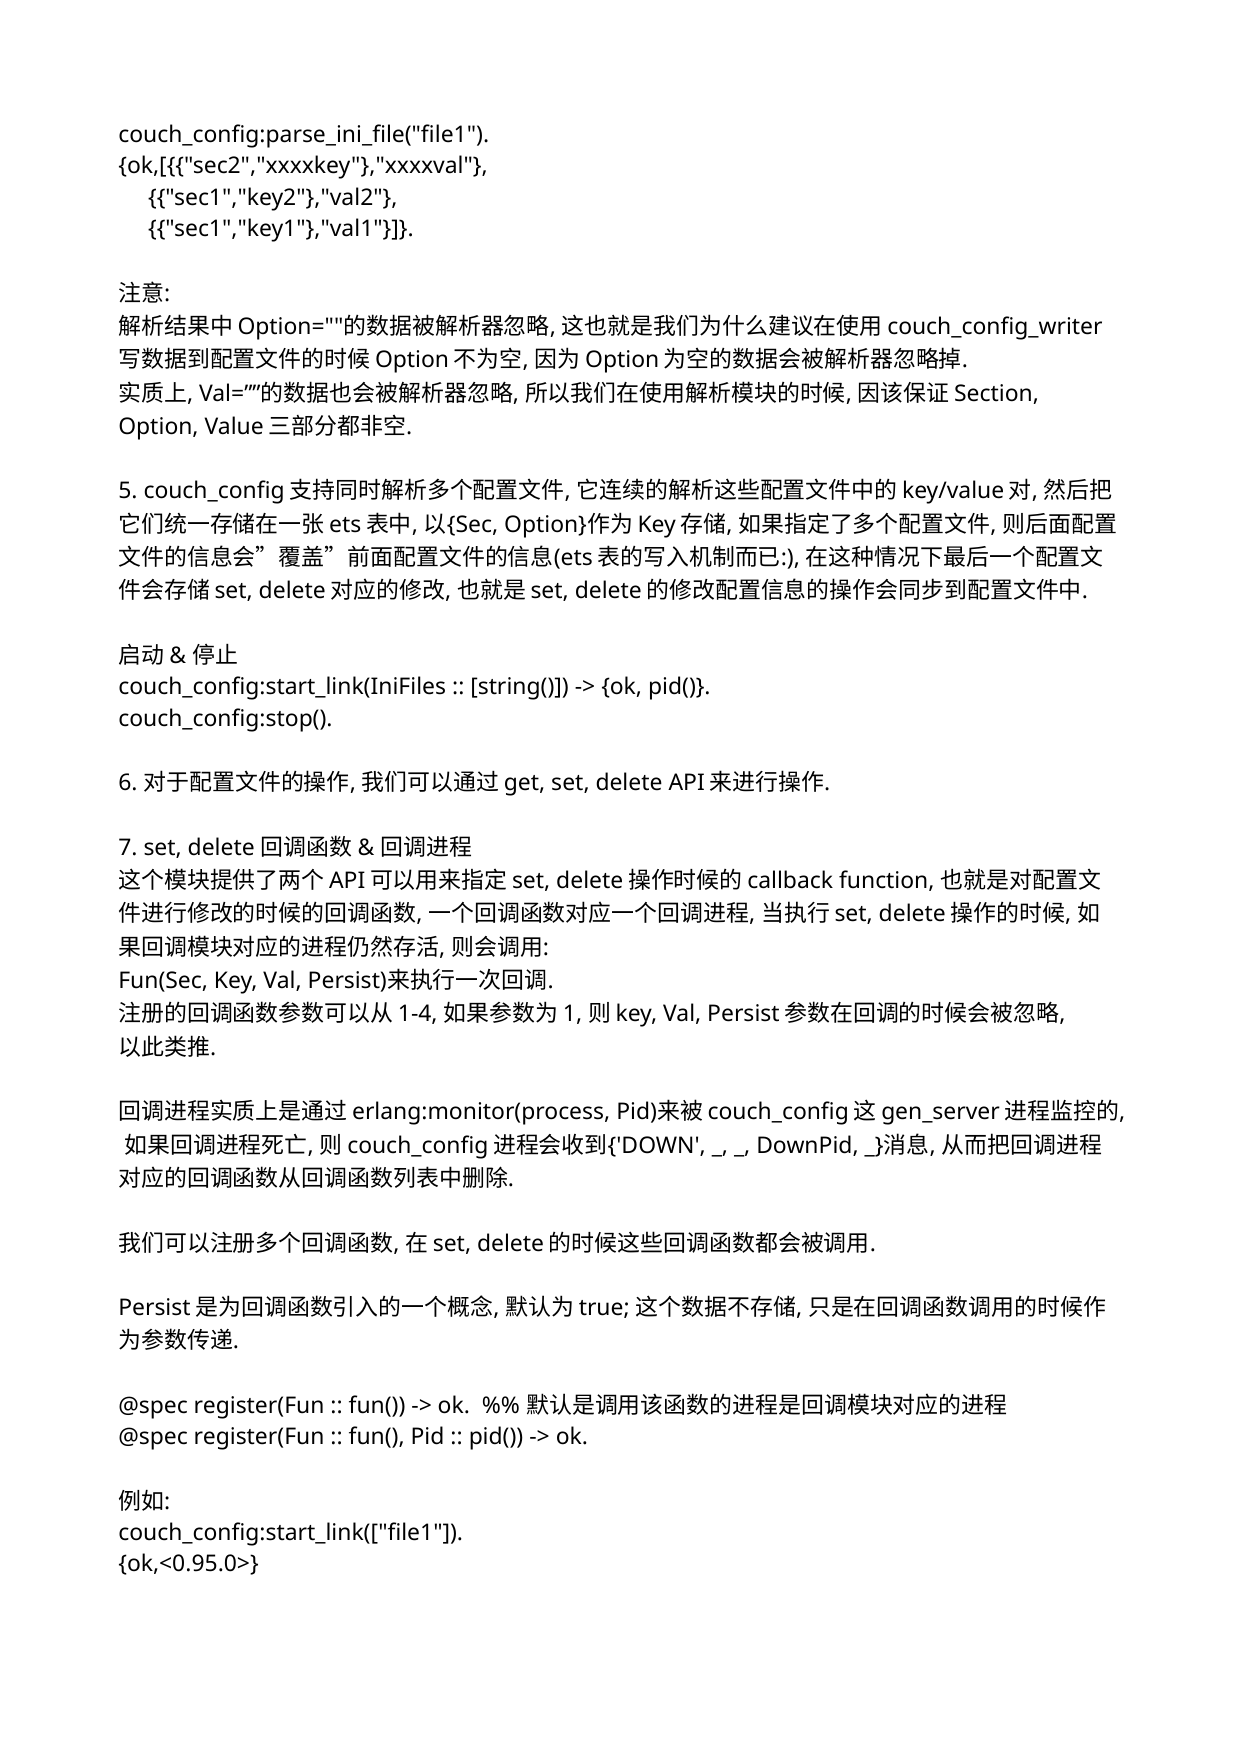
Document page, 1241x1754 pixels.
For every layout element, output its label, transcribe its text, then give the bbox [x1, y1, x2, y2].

text couch_config:start_link(["file1"]). [118, 1516, 1122, 1547]
text {{"sec1","key2"},"val2"}, [118, 181, 1122, 212]
text couch_config:stop(). [118, 701, 1122, 733]
text couch_config:parse_ini_file("file1"). [118, 118, 1122, 149]
text 以此类推. [118, 1028, 1122, 1062]
text 5. couch_config支持同时解析多个配置文件, 它连续的解析这些配置文件中的key/value对, 然后把它们统一存储在一张ets表中, 以{Sec, Option}作为Key存储, 如果指定了多个配置文件, 则后面配置文件的信息会”覆盖”前面配置文件的信息(ets表的写入机制而已:), 在这种情况下最后一个配置文件会存储set, delete对应的修改, 也就是set, delete的修改配置信息的操作会同步到配置文件中. [118, 472, 1122, 606]
text Persist是为回调函数引入的一个概念, 默认为true; 这个数据不存储, 只是在回调函数调用的时候作为参数传递. [118, 1289, 1122, 1356]
text 这个模块提供了两个API可以用来指定set, delete操作时候的callback function, 也就是对配置文件进行修改的时候的回调函数, 一个回调函数对应一个回调进程, 当执行set, delete操作的时候, 如果回调模块对应的进程仍然存活, 则会调用: [118, 862, 1122, 962]
text 解析结果中Option=""的数据被解析器忽略, 这也就是我们为什么建议在使用couch_config_writer写数据到配置文件的时候Option不为空, 因为Option为空的数据会被解析器忽略掉. [118, 308, 1122, 374]
text 实质上, Val=””的数据也会被解析器忽略, 所以我们在使用解析模块的时候, 因该保证Section, Option, Value三部分都非空. [118, 374, 1122, 441]
text 6. 对于配置文件的操作, 我们可以通过get, set, delete API来进行操作. [118, 764, 1122, 797]
text {{"sec1","key1"},"val1"}]}. [118, 212, 1122, 243]
text 7. set, delete 回调函数 & 回调进程 [118, 828, 1122, 862]
text 我们可以注册多个回调函数, 在set, delete的时候这些回调函数都会被调用. [118, 1224, 1122, 1258]
text 例如: [118, 1483, 1122, 1516]
text 启动 & 停止 [118, 637, 1122, 670]
text 注册的回调函数参数可以从1-4, 如果参数为1, 则key, Val, Persist参数在回调的时候会被忽略, [118, 995, 1122, 1028]
text {ok,<0.95.0>} [118, 1547, 1122, 1578]
text couch_config:start_link(IniFiles :: [string()]) -> {ok, pid()}. [118, 670, 1122, 701]
text @spec register(Fun :: fun()) -> ok. %% 默认是调用该函数的进程是回调模块对应的进程 [118, 1387, 1122, 1420]
text {ok,[{{"sec2","xxxxkey"},"xxxxval"}, [118, 149, 1122, 181]
text @spec register(Fun :: fun(), Pid :: pid()) -> ok. [118, 1420, 1122, 1451]
text Fun(Sec, Key, Val, Persist)来执行一次回调. [118, 962, 1122, 995]
text 注意: [118, 274, 1122, 308]
text 回调进程实质上是通过erlang:monitor(process, Pid)来被couch_config这gen_server进程监控的, 如果回调进程死亡, 则couch_config进程会收到{'DOWN', _, _, DownPid, _}消息, 从而把回调进程对应的回调函数从回调函数列表中删除. [118, 1093, 1122, 1193]
